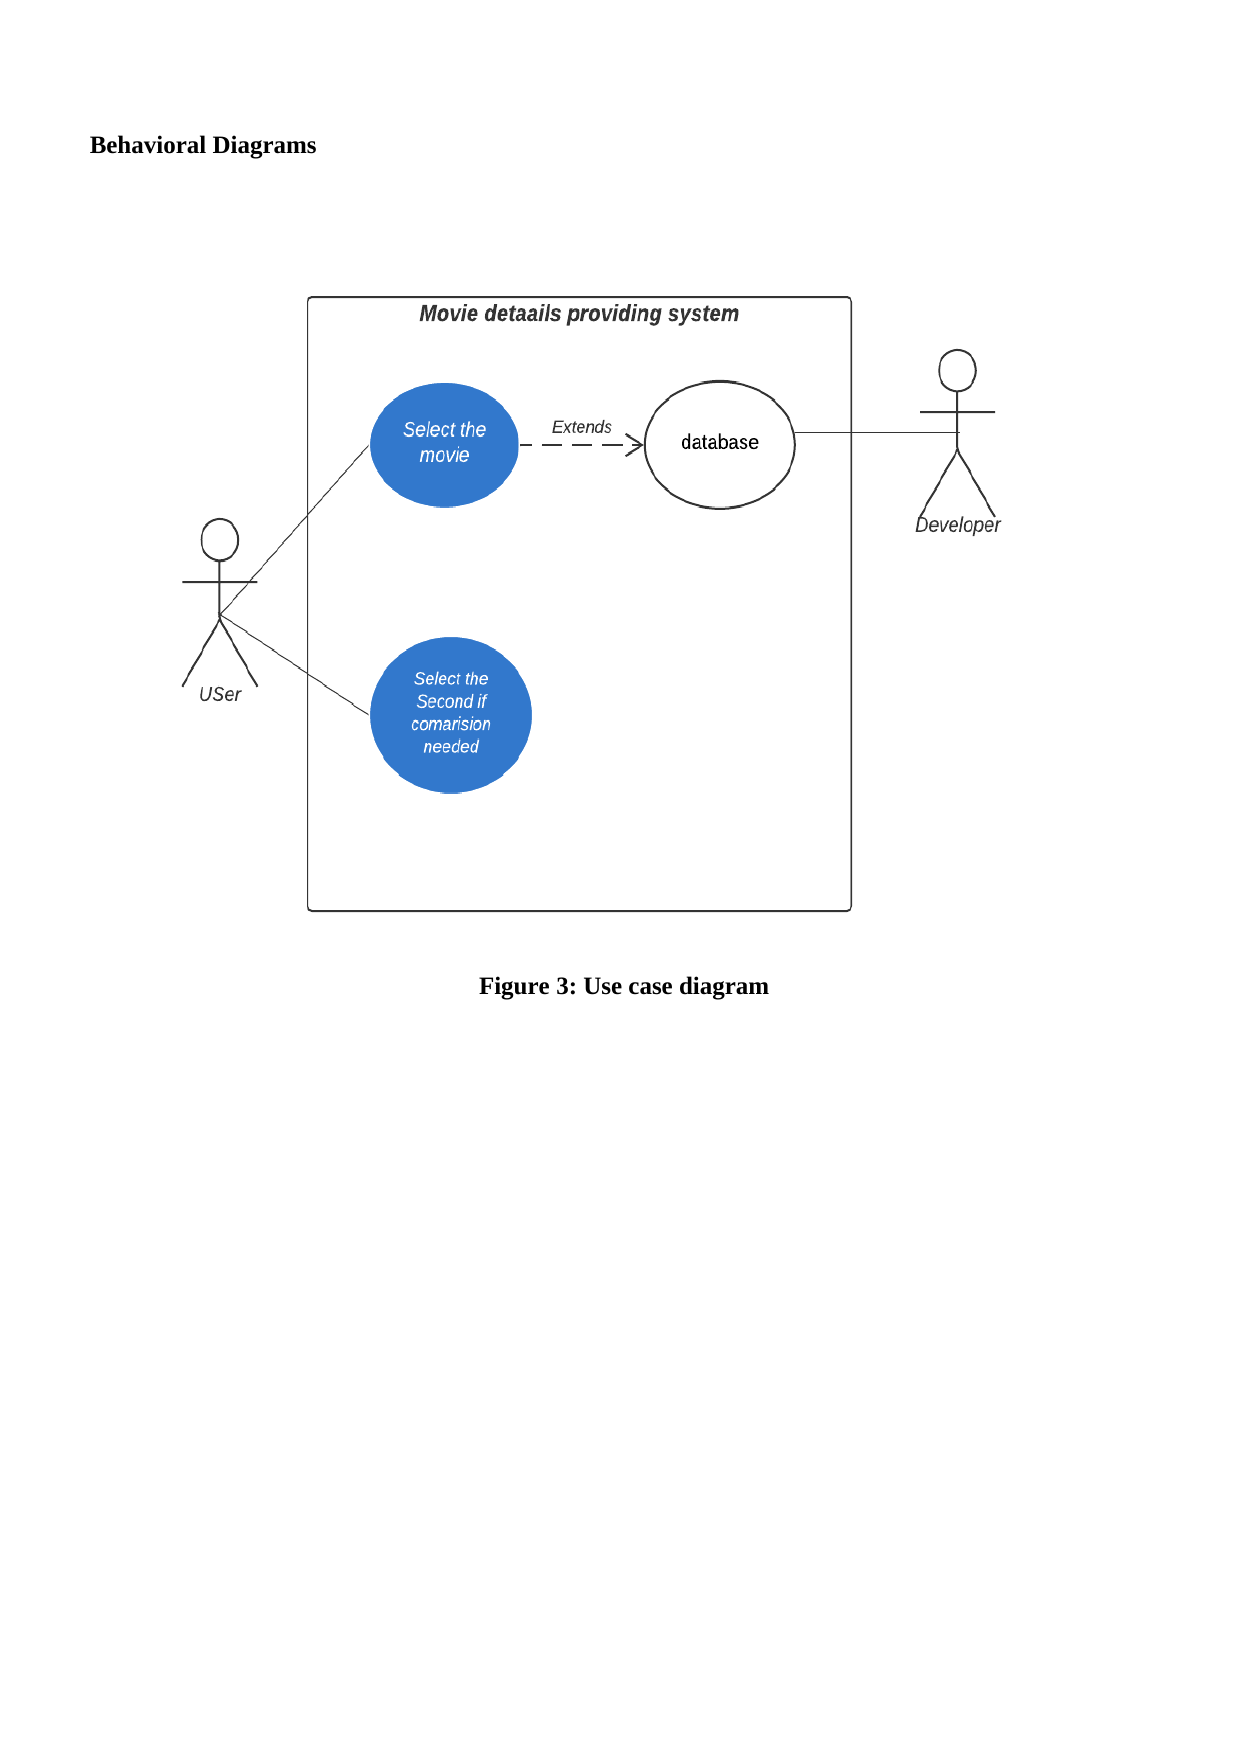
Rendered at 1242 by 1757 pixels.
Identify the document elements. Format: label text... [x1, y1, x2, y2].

text Behavioral Diagrams [89, 130, 360, 159]
picture [127, 186, 1167, 972]
text Figure 3: Use case diagram [89, 187, 1158, 1000]
